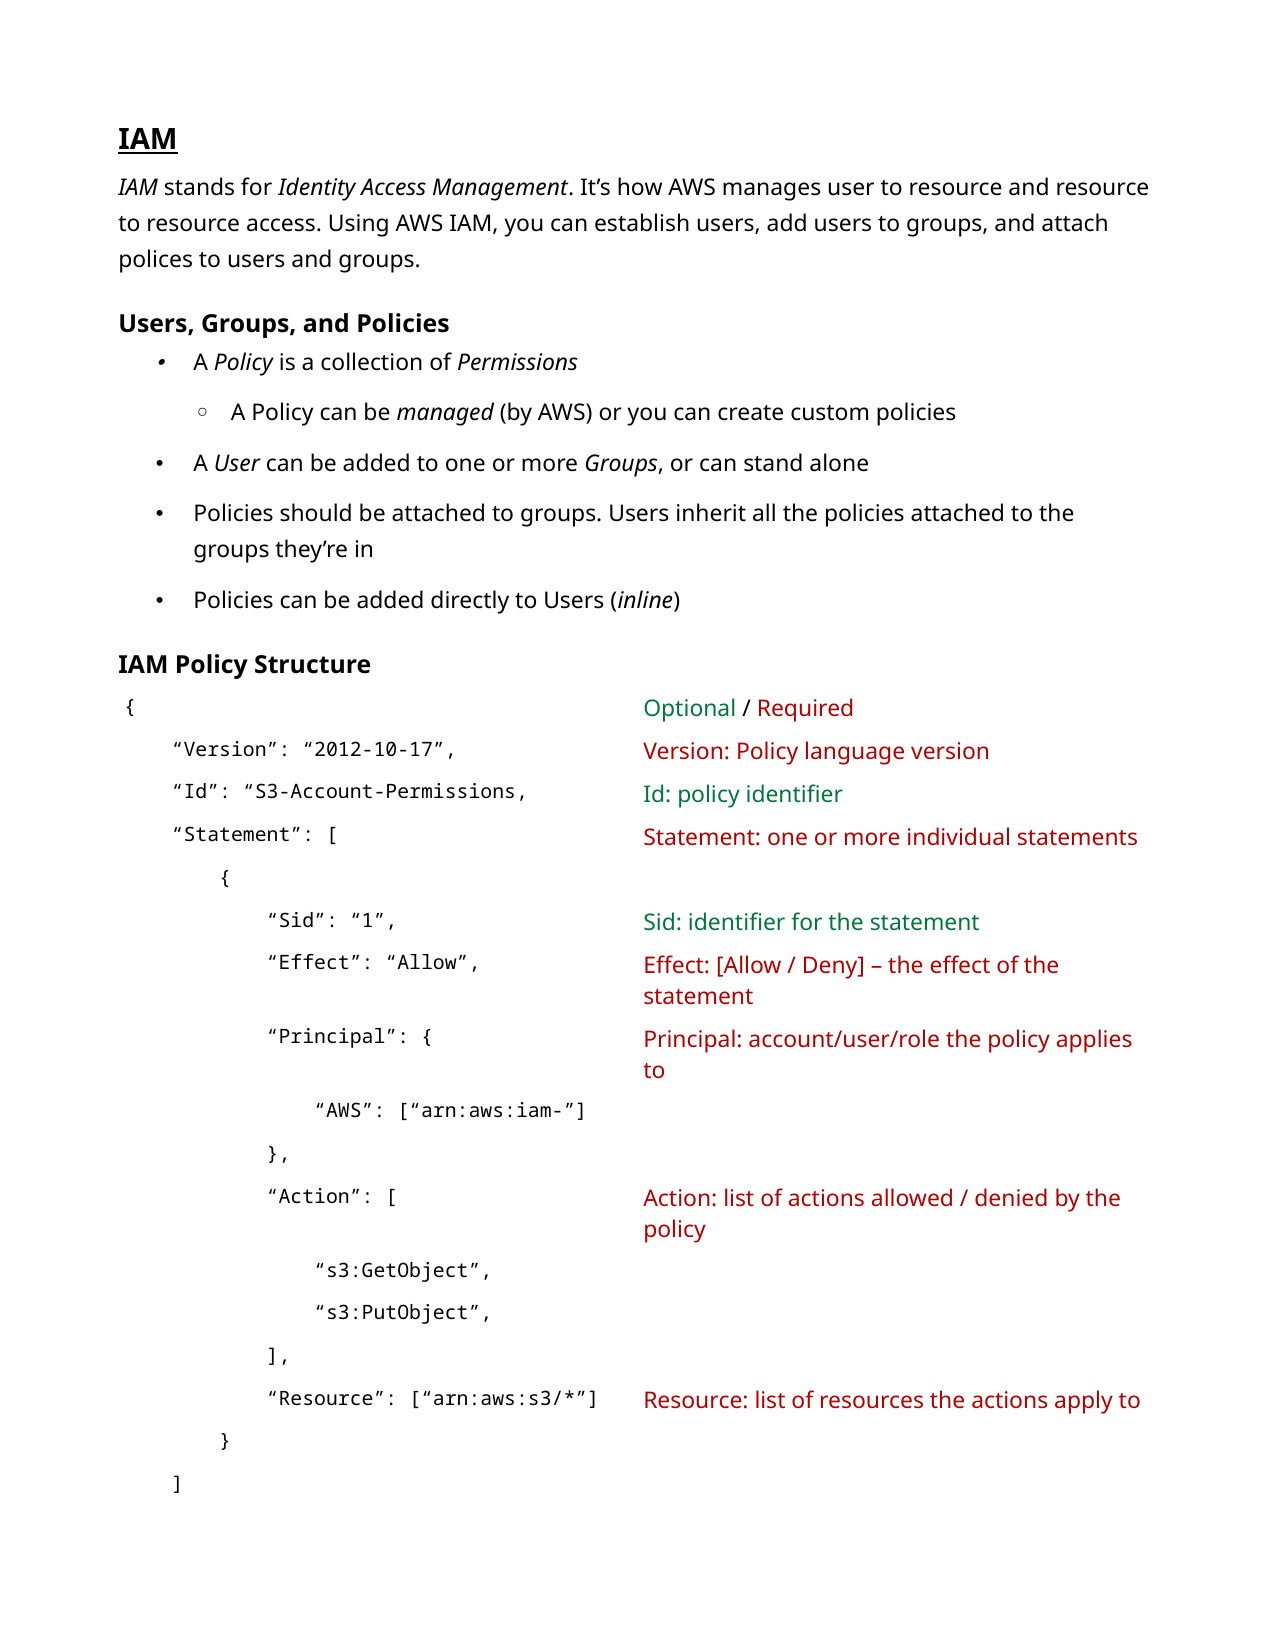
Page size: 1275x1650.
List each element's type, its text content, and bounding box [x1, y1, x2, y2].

text IAM stands for Identity Access Management. It’s how AWS manages user to resource and resource to resource access. Using AWS IAM, you can establish users, add users to groups, and attach polices to users and groups. [118, 171, 1157, 274]
table_cell { [118, 858, 637, 900]
table_cell [638, 1134, 1157, 1176]
table_cell “s3:PutObject”, [118, 1293, 637, 1336]
table_cell “Version”: “2012-10-17”, [118, 729, 637, 772]
table_cell } [118, 1421, 637, 1464]
table_cell [638, 1250, 1157, 1293]
list Policies should be attached to groups. Users inherit all the policies attached to the groups they’re in [156, 497, 1157, 564]
table_cell [638, 858, 1157, 900]
table_cell “Sid”: “1”, [118, 900, 637, 943]
subtitle Users, Groups, and Policies [118, 306, 1157, 339]
table_cell Resource: list of resources the actions apply to [638, 1378, 1157, 1421]
table_cell [638, 1464, 1157, 1506]
table_cell “Principal”: { [118, 1017, 637, 1091]
table_cell Version: Policy language version [638, 729, 1157, 772]
list A User can be added to one or more Groups, or can stand alone [156, 447, 1157, 478]
table_cell [638, 1336, 1157, 1378]
table_cell Id: policy identifier [638, 772, 1157, 815]
table_cell “Id”: “S3-Account-Permissions, [118, 772, 637, 815]
subtitle Policies can be added directly to Users (inline) [156, 583, 1157, 615]
table_cell }, [118, 1134, 637, 1176]
table_cell “s3:GetObject”, [118, 1250, 637, 1293]
list A Policy is a collection of Permissions [156, 346, 1157, 377]
table_header { [118, 687, 637, 729]
table_cell ], [118, 1336, 637, 1378]
table_cell “Effect”: “Allow”, [118, 943, 637, 1017]
table_cell “Statement”: [ [118, 815, 637, 857]
table_cell Principal: account/user/role the policy applies to [638, 1017, 1157, 1091]
table_cell [638, 1421, 1157, 1464]
subtitle IAM Policy Structure [118, 647, 1157, 680]
list A Policy can be managed (by AWS) or you can create custom policies [193, 396, 1157, 427]
table_cell [638, 1293, 1157, 1336]
table_cell [638, 1091, 1157, 1133]
table_cell Action: list of actions allowed / denied by the policy [638, 1176, 1157, 1250]
table_cell Effect: [Allow / Deny] – the effect of the statement [638, 943, 1157, 1017]
table_header Optional / Required [638, 687, 1157, 729]
table_cell ] [118, 1464, 637, 1506]
table_cell Statement: one or more individual statements [638, 815, 1157, 857]
table_cell “AWS”: [“arn:aws:iam-”] [118, 1091, 637, 1133]
table_cell Sid: identifier for the statement [638, 900, 1157, 943]
table_cell “Action”: [ [118, 1176, 637, 1250]
subtitle IAM [118, 118, 1157, 158]
table_cell “Resource”: [“arn:aws:s3/*”] [118, 1378, 637, 1421]
